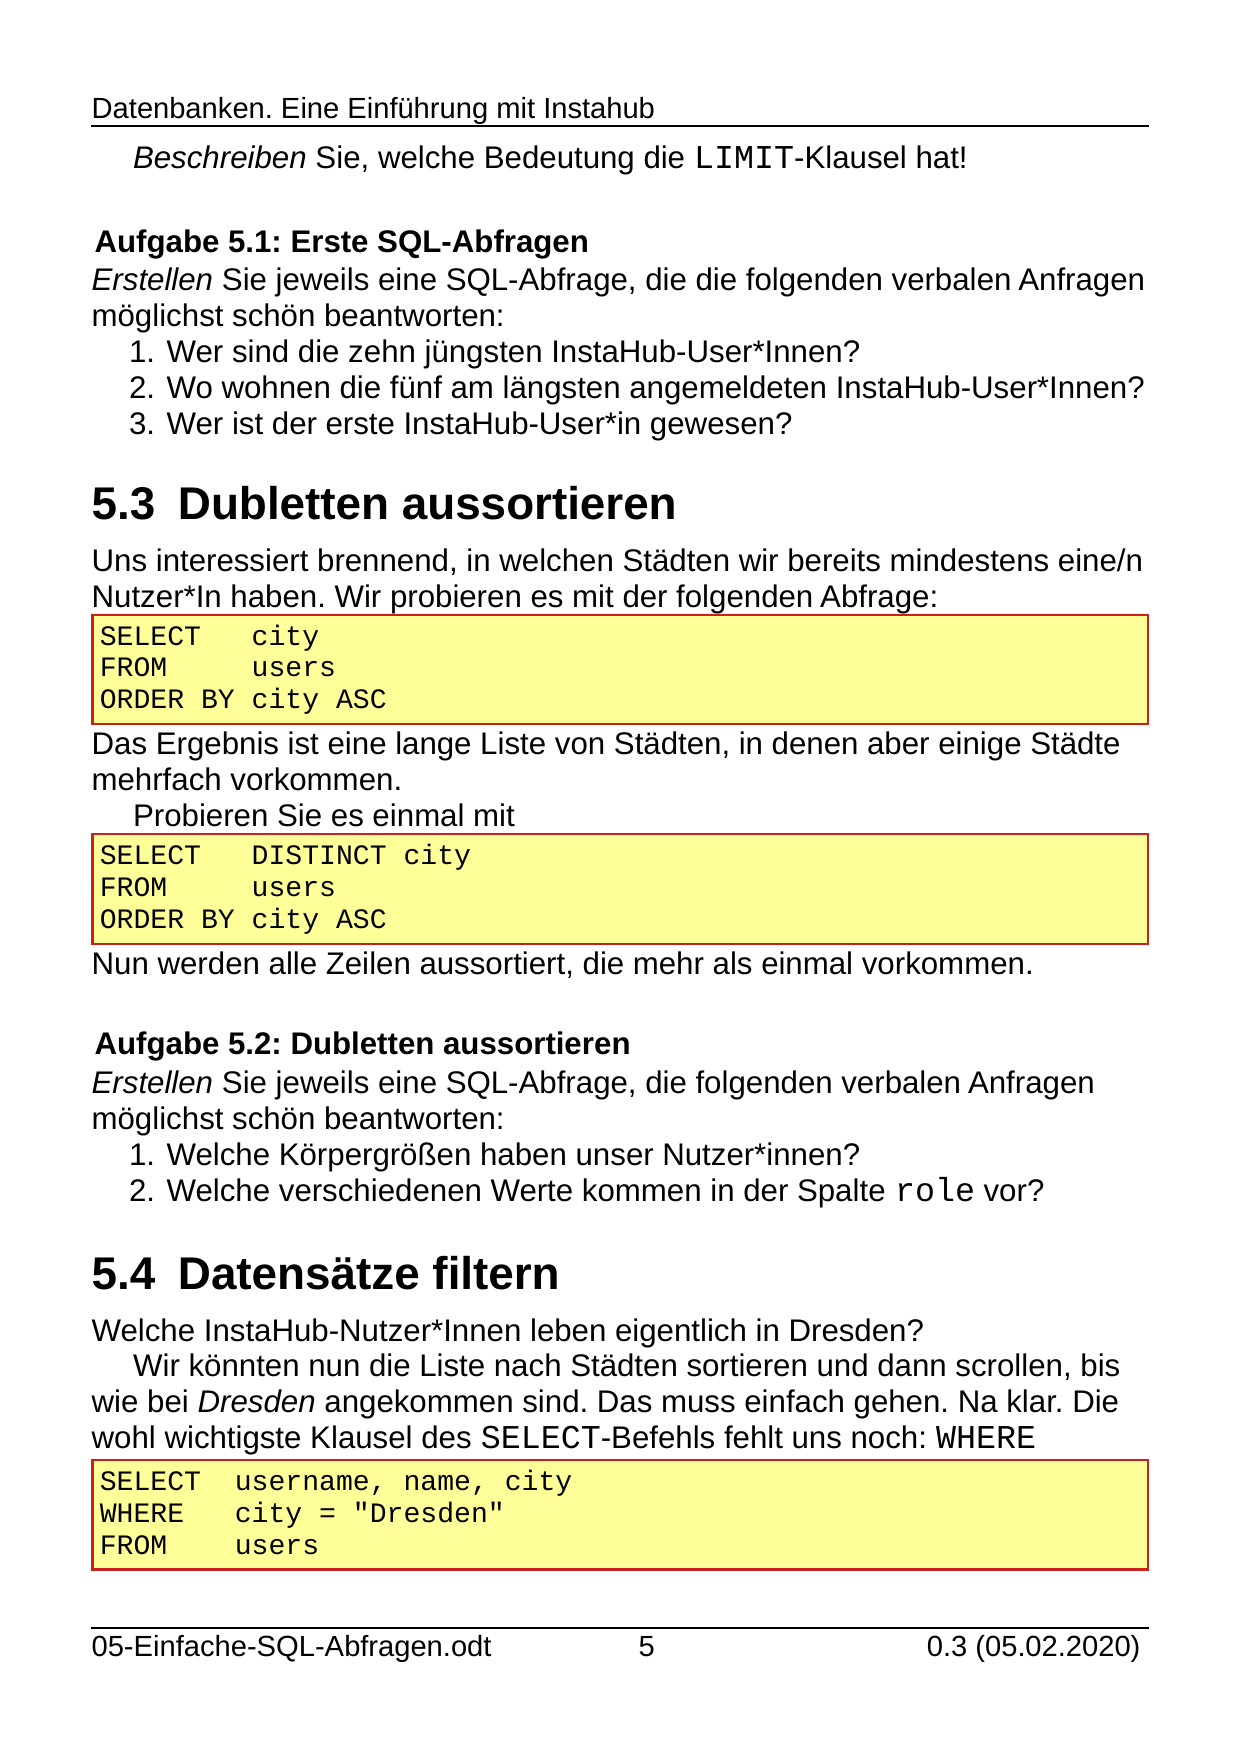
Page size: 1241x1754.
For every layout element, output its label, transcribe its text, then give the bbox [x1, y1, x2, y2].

subtitle Aufgabe 5.1: Erste SQL-Abfragen [91, 220, 1149, 261]
text SELECT username, name, city [94, 1461, 1147, 1491]
text ORDER BY city ASC [94, 897, 1147, 943]
text Erstellen Sie jeweils eine SQL-Abfrage, die folgenden verbalen Anfragen möglichst schön beantworten: [91, 1064, 1149, 1136]
text SELECT city [94, 616, 1147, 645]
list Welche verschiedenen Werte kommen in der Spalte role vor? [129, 1172, 1149, 1211]
list Welche Körpergrößen haben unser Nutzer*innen? [129, 1136, 1149, 1172]
text Erstellen Sie jeweils eine SQL-Abfrage, die die folgenden verbalen Anfragen möglichst schön beantworten: [91, 261, 1149, 333]
text FROM users [94, 1523, 1147, 1568]
list Wer ist der erste InstaHub-User*in gewesen? [129, 405, 1149, 441]
text Probieren Sie es einmal mit [91, 797, 1149, 833]
list Wo wohnen die fünf am längsten angemeldeten InstaHub-User*Innen? [129, 369, 1149, 405]
text ORDER BY city ASC [94, 677, 1147, 723]
text Uns interessiert brennend, in welchen Städten wir bereits mindestens eine/n Nutzer*In haben. Wir probieren es mit der folgenden Abfrage: [91, 542, 1149, 613]
text Nun werden alle Zeilen aussortiert, die mehr als einmal vorkommen. [91, 945, 1149, 981]
text FROM users [94, 865, 1147, 897]
text Welche InstaHub-Nutzer*Innen leben eigentlich in Dresden? [91, 1312, 1149, 1347]
text Wir könnten nun die Liste nach Städten sortieren und dann scrollen, bis wie bei Dresden angekommen sind. Das muss einfach gehen. Na klar. Die wohl wichtigste Klausel des SELECT-Befehls fehlt uns noch: WHERE [91, 1347, 1149, 1459]
subtitle Dubletten aussortieren [91, 477, 1149, 529]
text Beschreiben Sie, welche Bedeutung die LIMIT-Klausel hat! [91, 139, 1149, 178]
list Wer sind die zehn jüngsten InstaHub-User*Innen? [129, 333, 1149, 369]
subtitle Aufgabe 5.2: Dubletten aussortieren [91, 1022, 1149, 1064]
text SELECT DISTINCT city [94, 835, 1147, 865]
text WHERE city = "Dresden" [94, 1491, 1147, 1523]
text FROM users [94, 645, 1147, 677]
subtitle Datensätze filtern [91, 1246, 1149, 1299]
text Das Ergebnis ist eine lange Liste von Städten, in denen aber einige Städte mehrfach vorkommen. [91, 725, 1149, 797]
